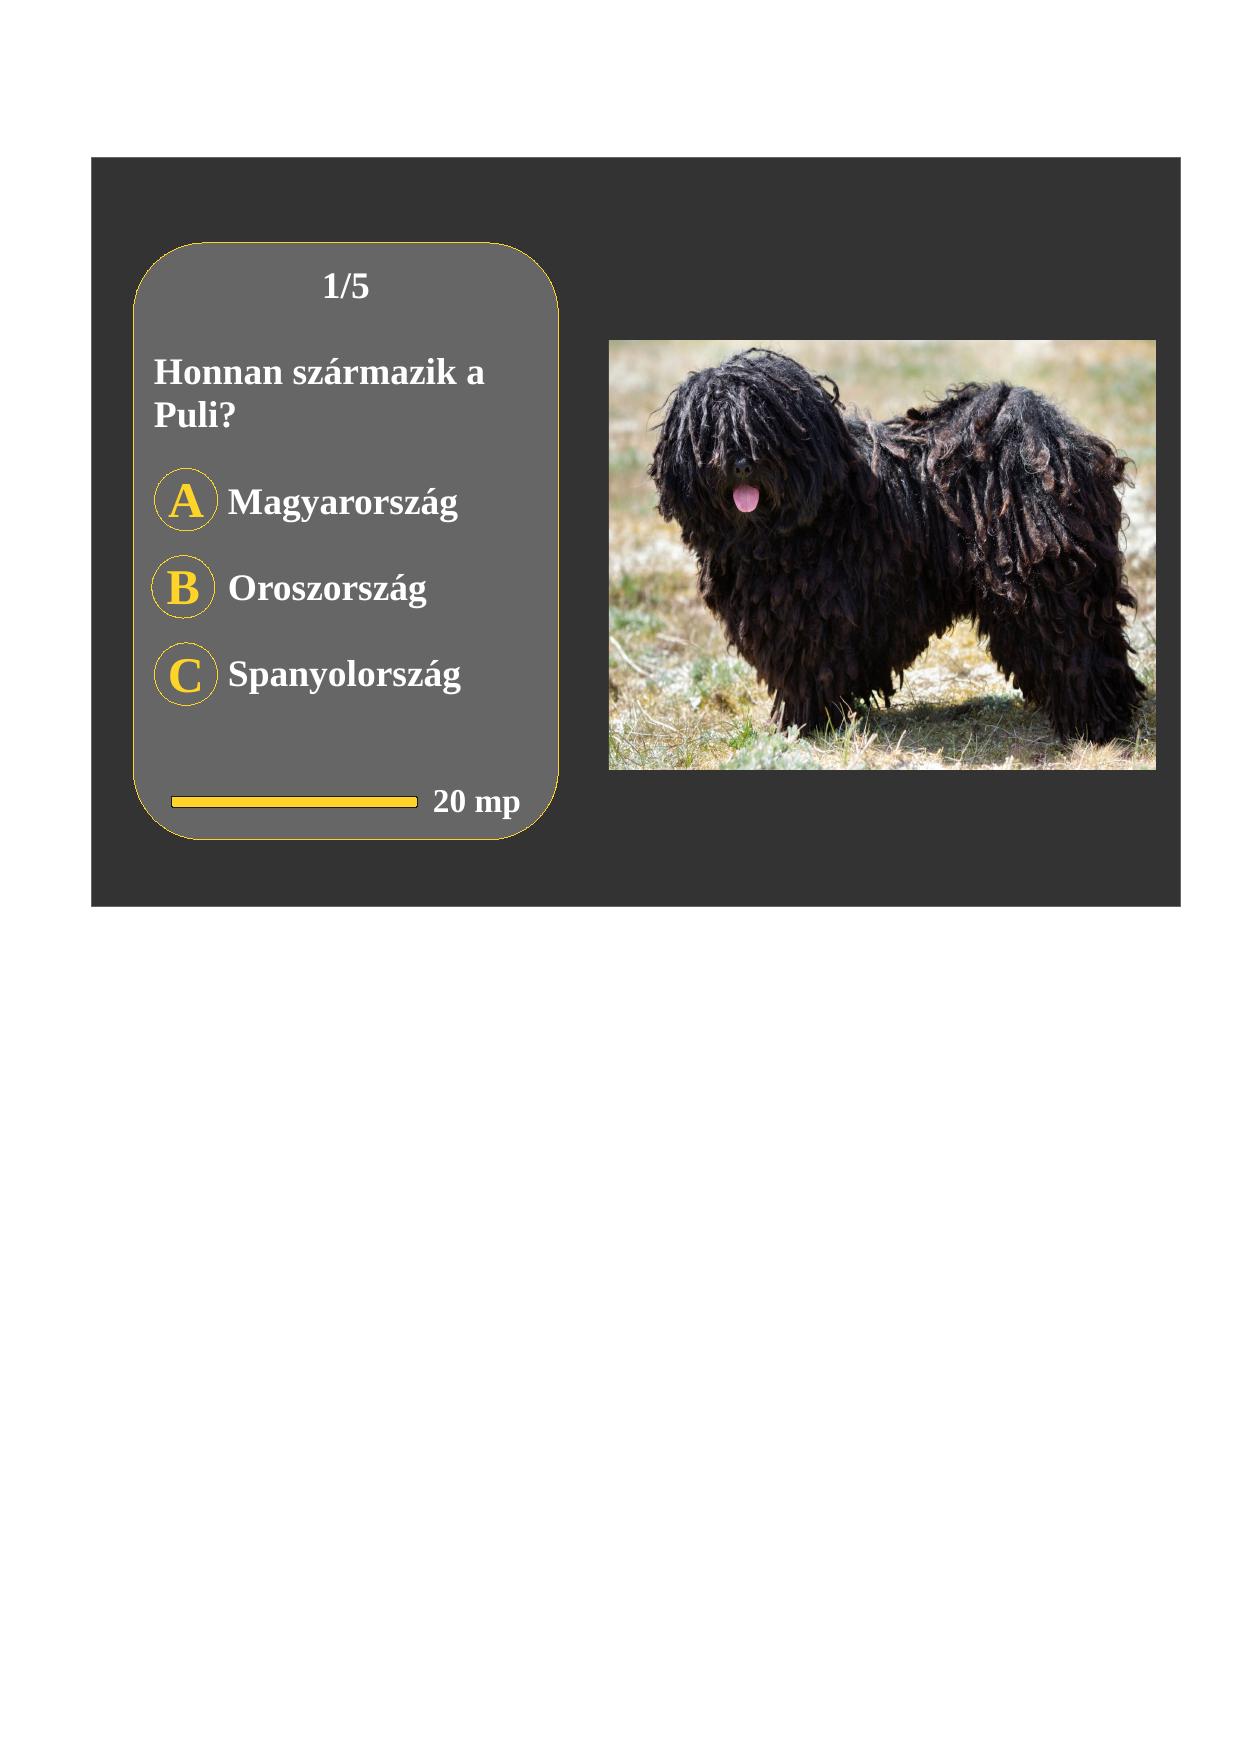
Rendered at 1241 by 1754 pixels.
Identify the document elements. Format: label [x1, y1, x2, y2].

picture [608, 340, 1156, 770]
